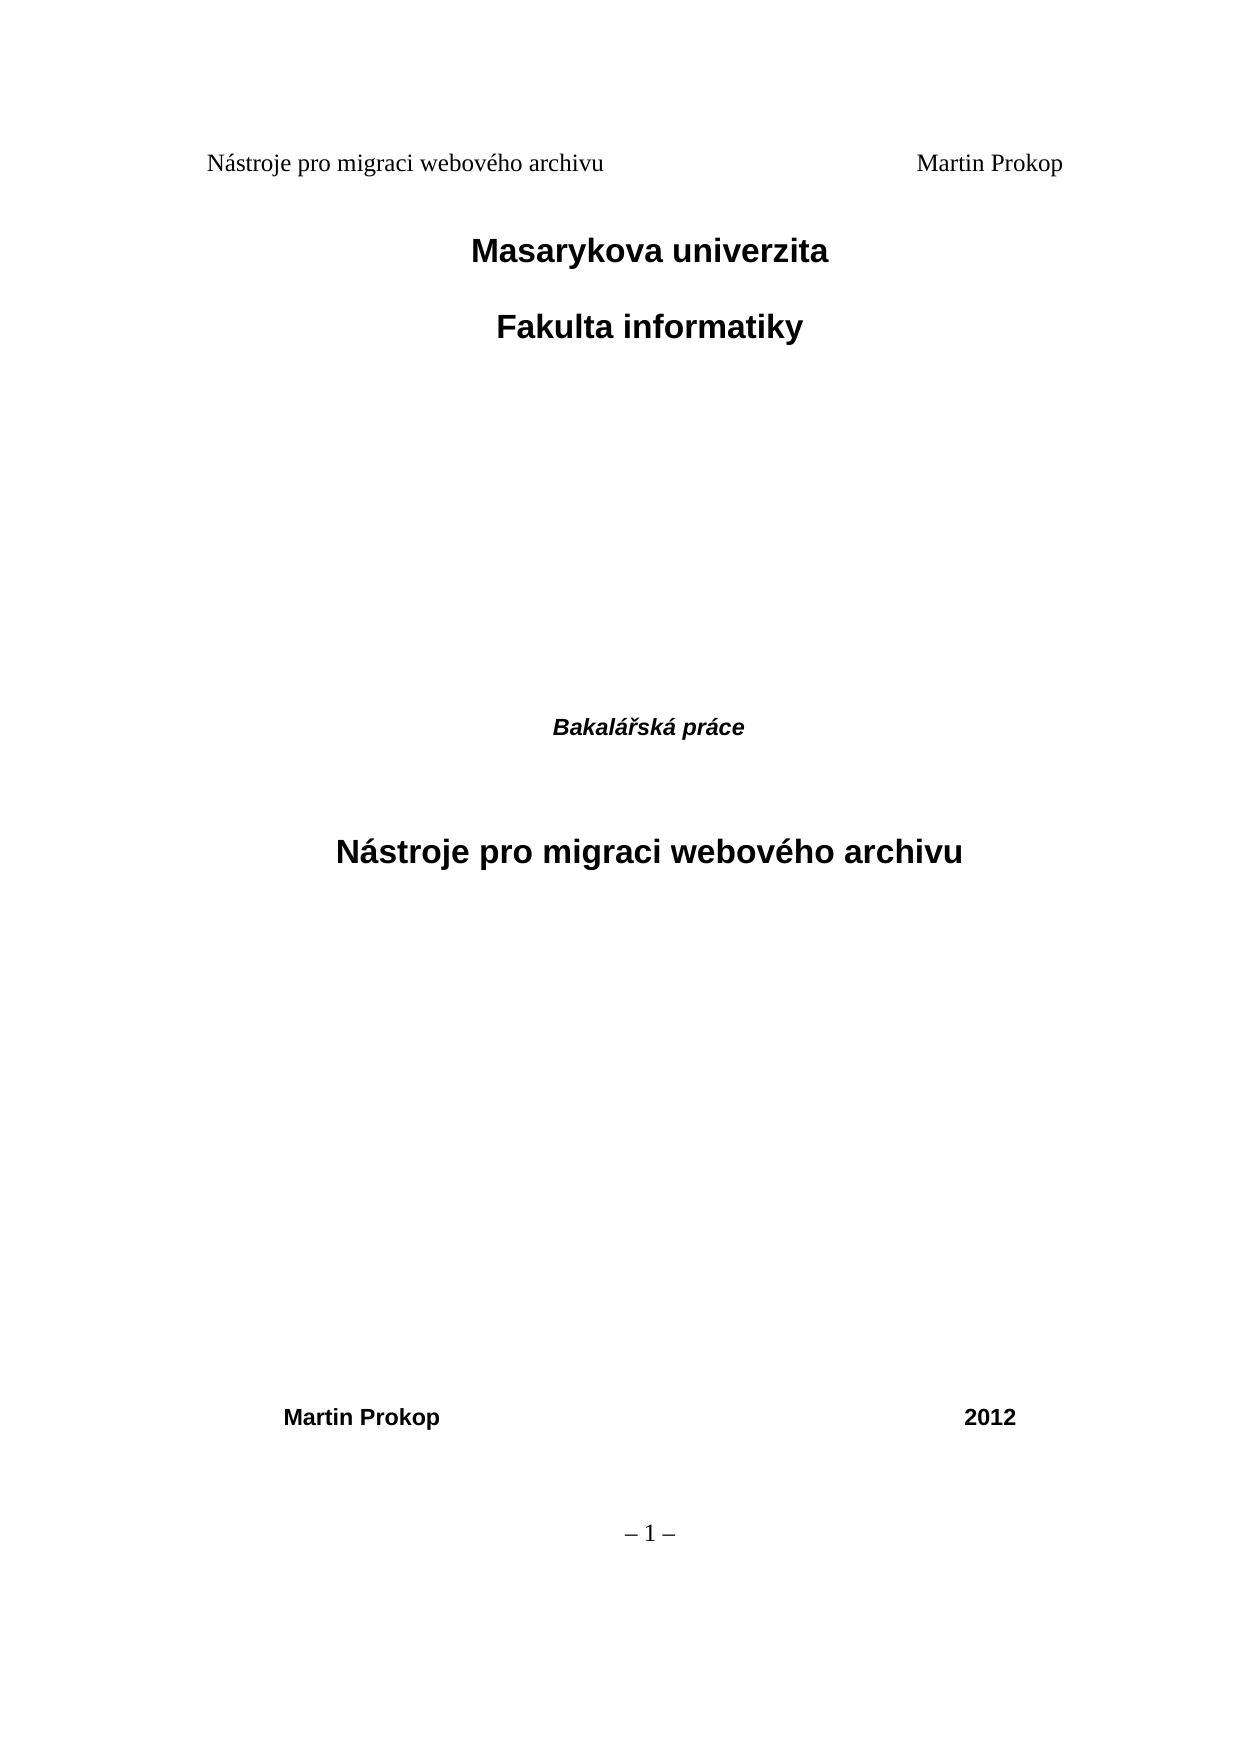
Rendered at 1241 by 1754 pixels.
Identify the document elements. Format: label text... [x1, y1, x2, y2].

subtitle Fakulta informatiky [207, 307, 1093, 346]
subtitle Masarykova univerzita [207, 231, 1093, 269]
subtitle Martin Prokop 2012 [207, 1403, 1093, 1430]
subtitle Bakalářská práce [207, 713, 1093, 740]
subtitle Nástroje pro migraci webového archivu [207, 832, 1093, 871]
